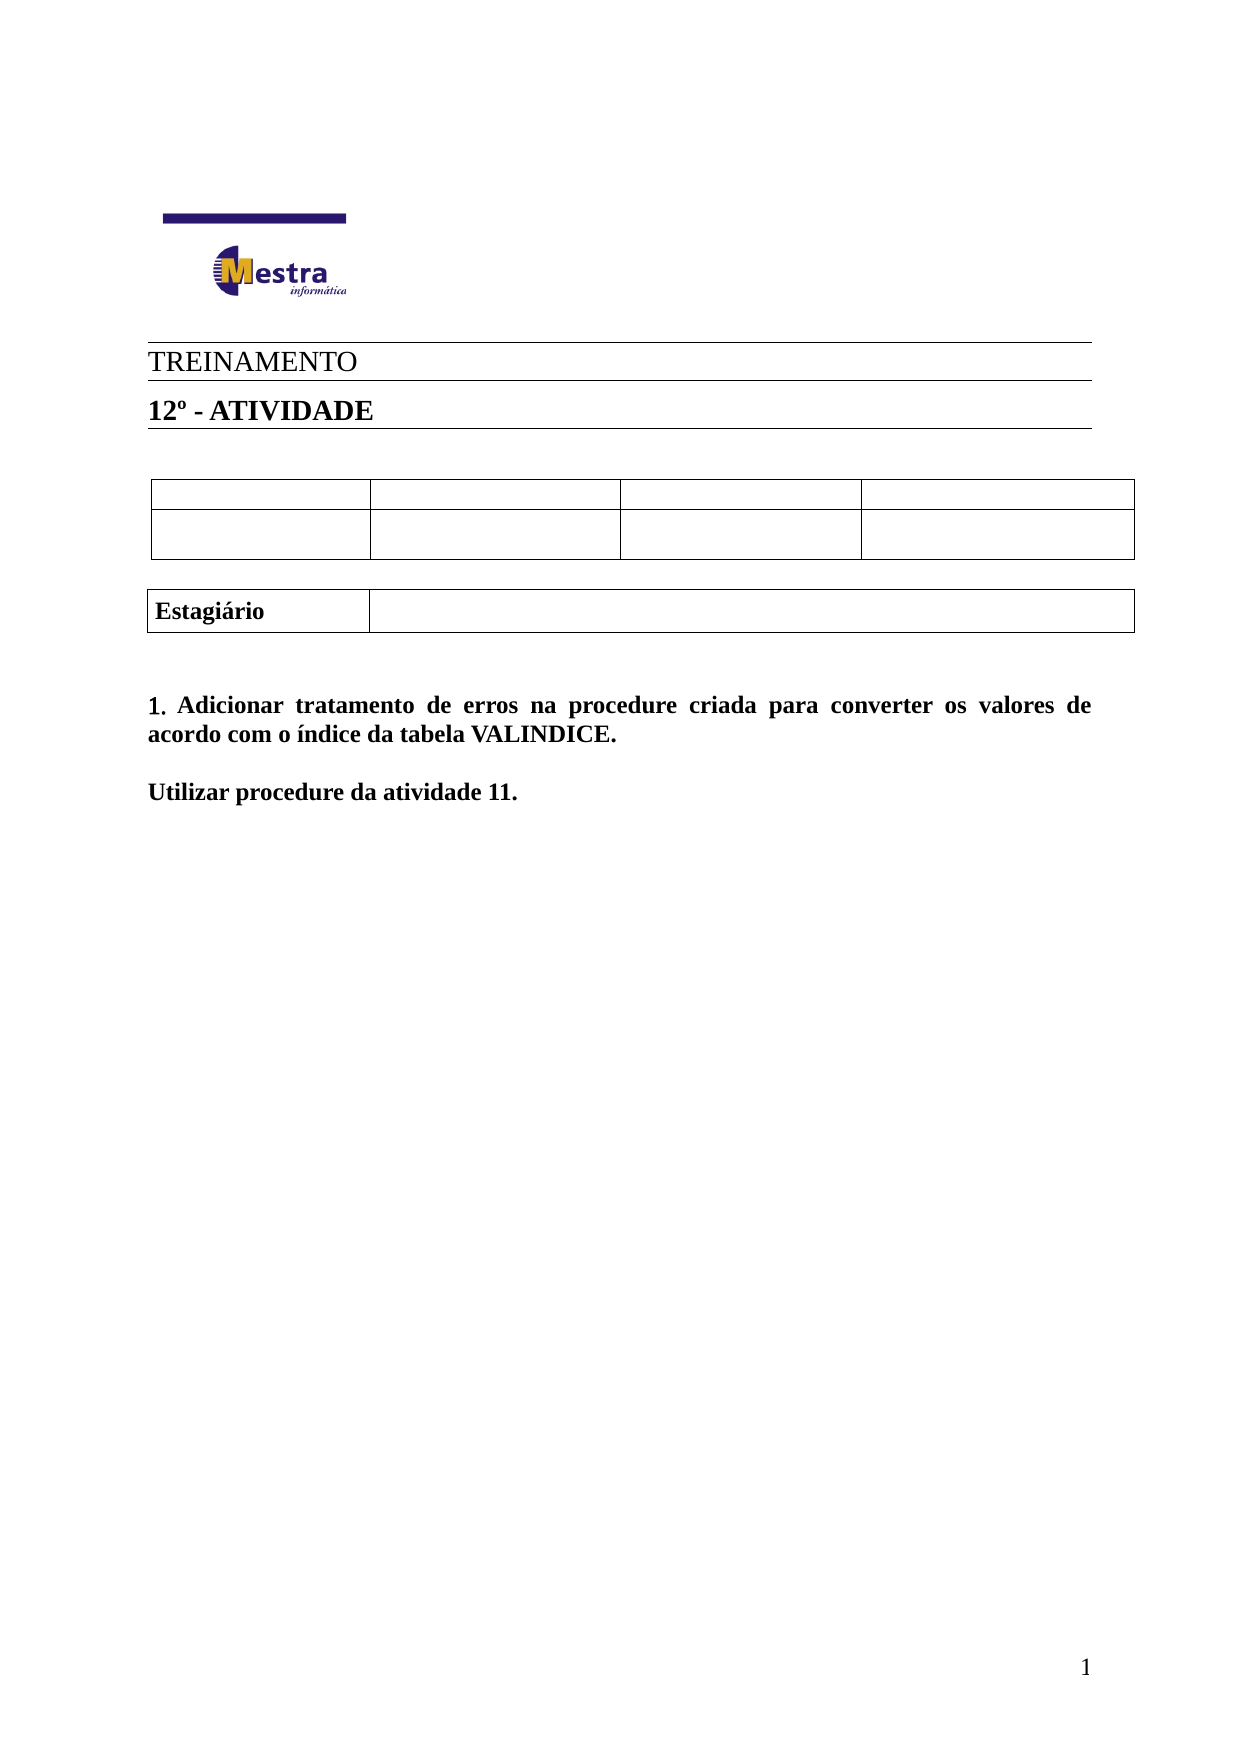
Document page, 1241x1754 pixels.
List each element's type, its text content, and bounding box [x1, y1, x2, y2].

table_cell [621, 510, 861, 559]
table_header [371, 480, 620, 509]
text Utilizar procedure da atividade 11. [148, 777, 1092, 806]
table_cell [152, 510, 370, 559]
table_header [621, 480, 861, 509]
table_cell [371, 510, 620, 559]
text TREINAMENTO [148, 343, 1092, 380]
table_header Estagiário [148, 590, 369, 632]
picture [162, 213, 347, 297]
table_cell [862, 510, 1134, 559]
subtitle 12º - ATIVIDADE [148, 393, 1092, 428]
table_header [152, 480, 370, 509]
list Adicionar tratamento de erros na procedure criada para converter os valores de acordo com o índice da tabela VALINDICE. [148, 691, 1092, 748]
table_header [862, 480, 1134, 509]
table_header [370, 590, 1134, 632]
